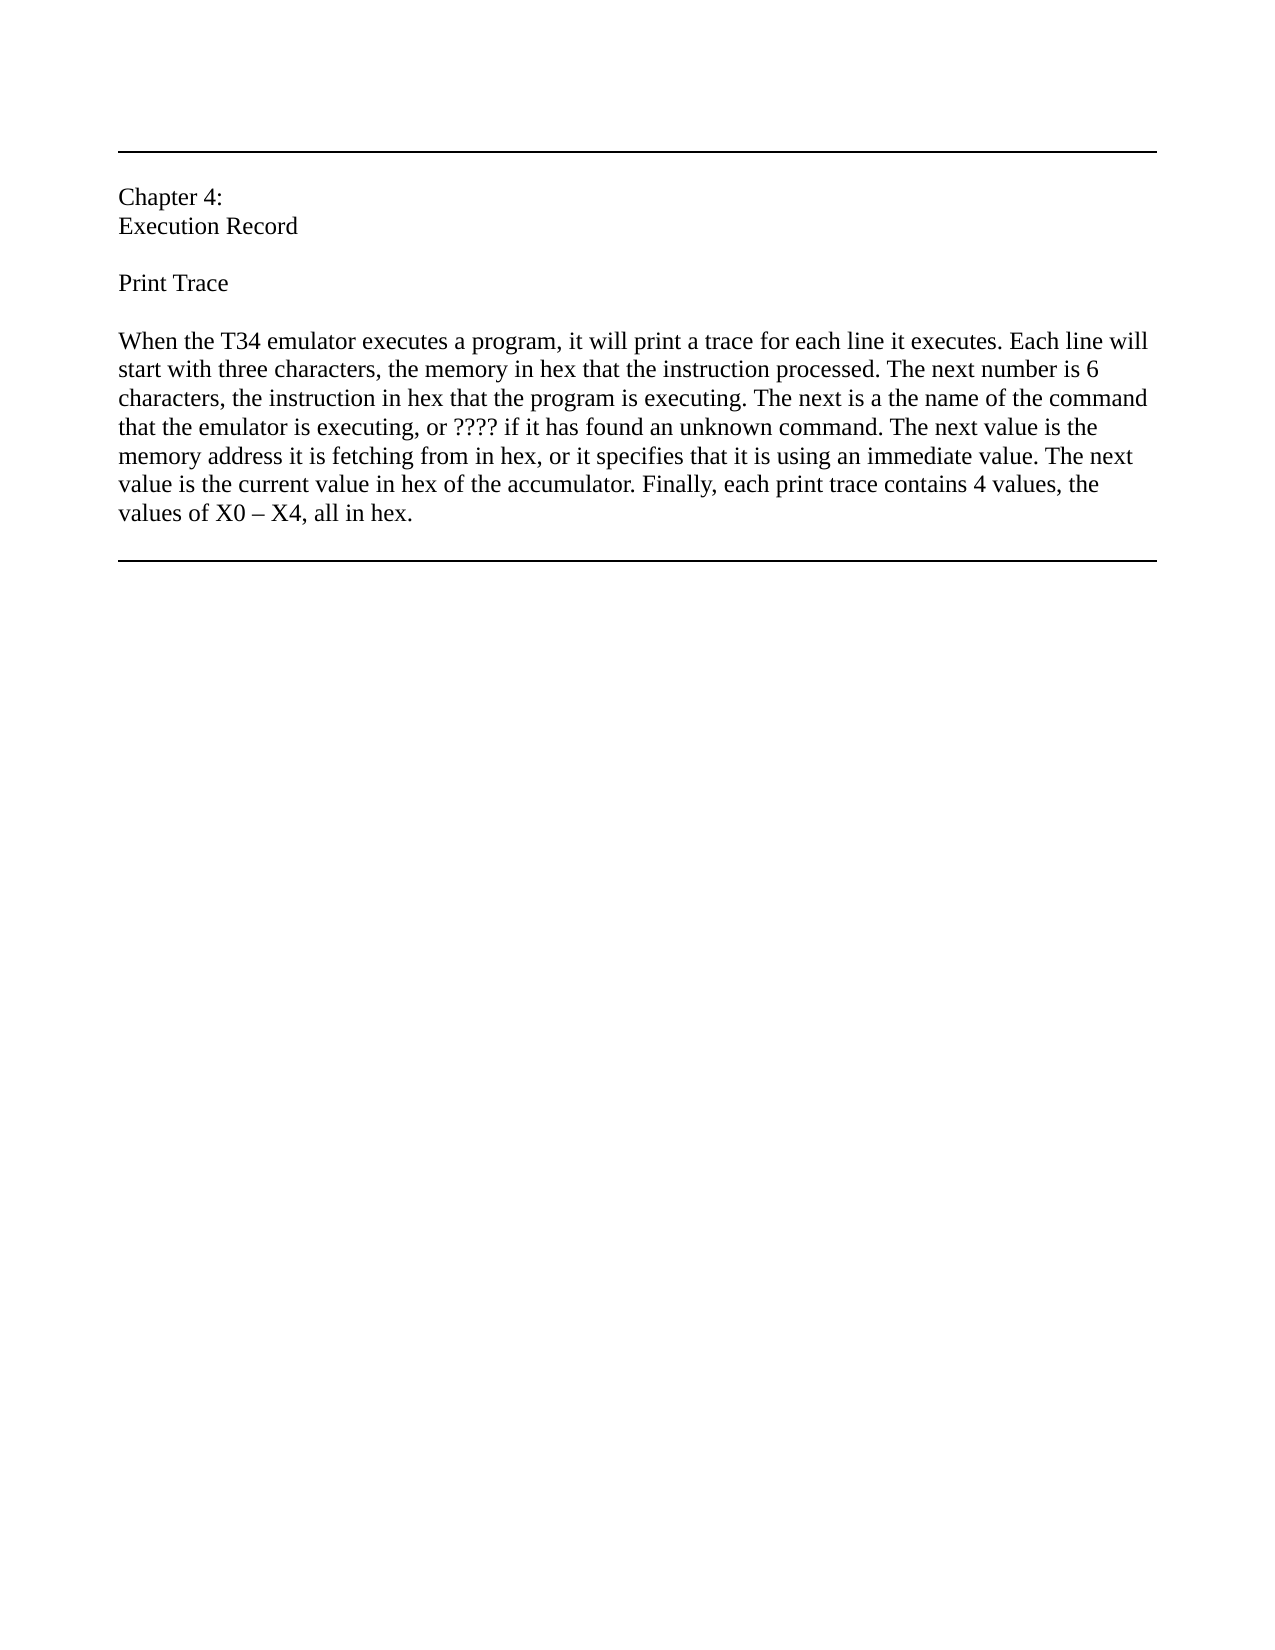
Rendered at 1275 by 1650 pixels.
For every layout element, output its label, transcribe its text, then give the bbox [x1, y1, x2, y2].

text Print Trace [118, 268, 1157, 297]
text Execution Record [118, 211, 1157, 239]
text When the T34 emulator executes a program, it will print a trace for each line it executes. Each line will start with three characters, the memory in hex that the instruction processed. The next number is 6 characters, the instruction in hex that the program is executing. The next is a the name of the command that the emulator is executing, or ???? if it has found an unknown command. The next value is the memory address it is fetching from in hex, or it specifies that it is using an immediate value. The next value is the current value in hex of the accumulator. Finally, each print trace contains 4 values, the values of X0 – X4, all in hex. [118, 326, 1157, 527]
text Chapter 4: [118, 182, 1157, 211]
